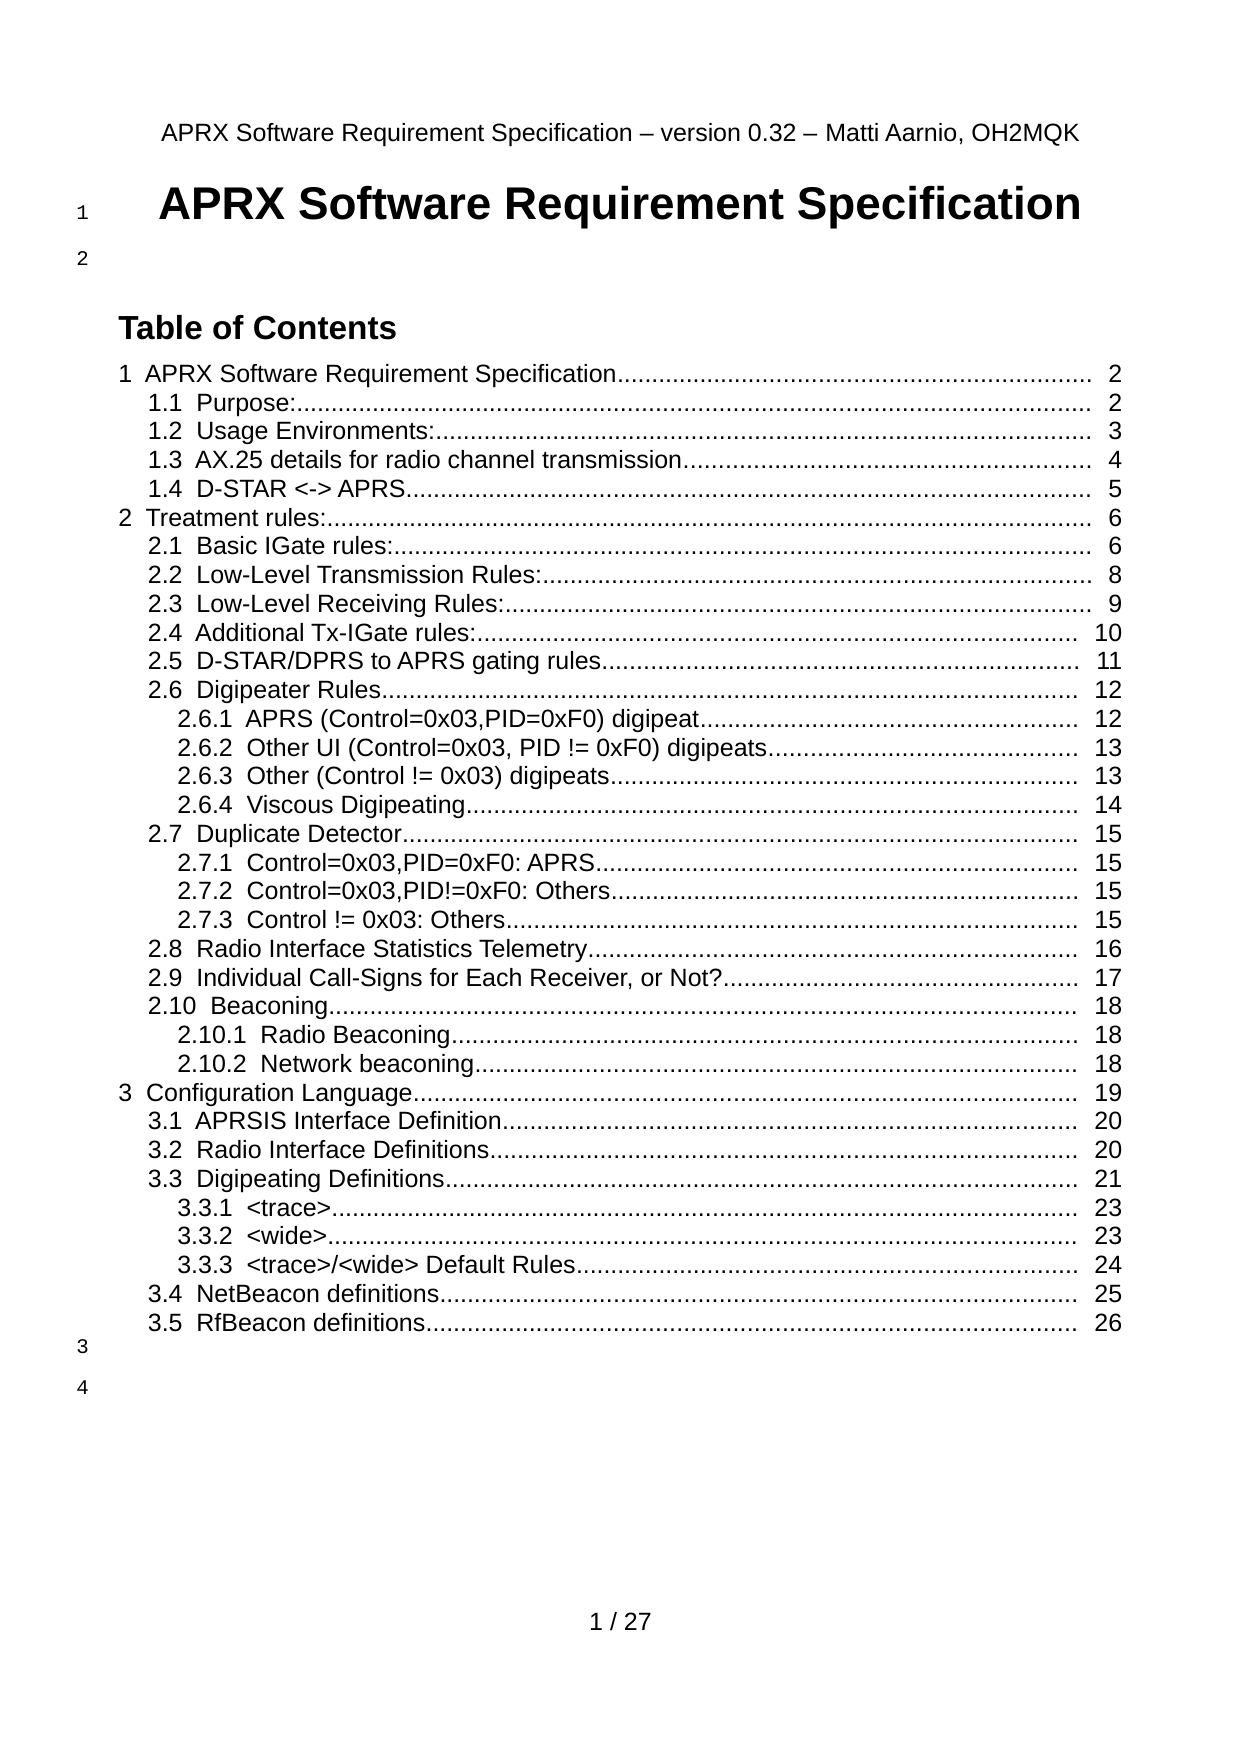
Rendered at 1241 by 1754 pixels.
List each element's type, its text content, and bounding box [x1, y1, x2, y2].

text 2.10.2 Network beaconing 18 [177, 1049, 1122, 1077]
text 3.1 APRSIS Interface Definition 20 [148, 1106, 1122, 1135]
text 2.6.3 Other (Control != 0x03) digipeats 13 [177, 761, 1122, 790]
text 1.3 AX.25 details for radio channel transmission 4 [148, 445, 1122, 474]
text 2.4 Additional Tx-IGate rules: 10 [148, 617, 1122, 646]
text 3.3.2 <wide> 23 [177, 1221, 1122, 1250]
text 1.2 Usage Environments: 3 [148, 416, 1122, 445]
text 2.9 Individual Call-Signs for Each Receiver, or Not? 17 [148, 962, 1122, 991]
text 2 Treatment rules: 6 [118, 502, 1122, 531]
text 3.3.3 <trace>/<wide> Default Rules 24 [177, 1250, 1122, 1279]
text 3.4 NetBeacon definitions 25 [148, 1279, 1122, 1307]
text APRX Software Requirement Specification [118, 176, 1122, 229]
text 2.7.2 Control=0x03,PID!=0xF0: Others 15 [177, 876, 1122, 905]
text 1.1 Purpose: 2 [148, 387, 1122, 416]
text 3 Configuration Language 19 [118, 1077, 1122, 1106]
text 2.7 Duplicate Detector 15 [148, 819, 1122, 847]
text 1 APRX Software Requirement Specification 2 [118, 359, 1122, 387]
text 2.6.1 APRS (Control=0x03,PID=0xF0) digipeat 12 [177, 704, 1122, 732]
text 2.6.4 Viscous Digipeating 14 [177, 790, 1122, 819]
text 2.6.2 Other UI (Control=0x03, PID != 0xF0) digipeats 13 [177, 732, 1122, 761]
text 2.10 Beaconing 18 [148, 991, 1122, 1020]
text 3.5 RfBeacon definitions 26 [148, 1307, 1122, 1336]
text 3.2 Radio Interface Definitions 20 [148, 1135, 1122, 1164]
text 2.1 Basic IGate rules: 6 [148, 531, 1122, 560]
text 2.5 D-STAR/DPRS to APRS gating rules 11 [148, 646, 1122, 675]
text 2.10.1 Radio Beaconing 18 [177, 1020, 1122, 1049]
text 2.2 Low-Level Transmission Rules: 8 [148, 560, 1122, 589]
text 2.8 Radio Interface Statistics Telemetry 16 [148, 934, 1122, 962]
text 3.3.1 <trace> 23 [177, 1192, 1122, 1221]
text 2.7.3 Control != 0x03: Others 15 [177, 905, 1122, 934]
text 2.7.1 Control=0x03,PID=0xF0: APRS 15 [177, 847, 1122, 876]
text 1.4 D-STAR <-> APRS 5 [148, 474, 1122, 502]
text 2.3 Low-Level Receiving Rules: 9 [148, 589, 1122, 617]
text 3.3 Digipeating Definitions 21 [148, 1164, 1122, 1192]
subtitle Table of Contents [118, 308, 1122, 346]
text 2.6 Digipeater Rules 12 [148, 675, 1122, 704]
